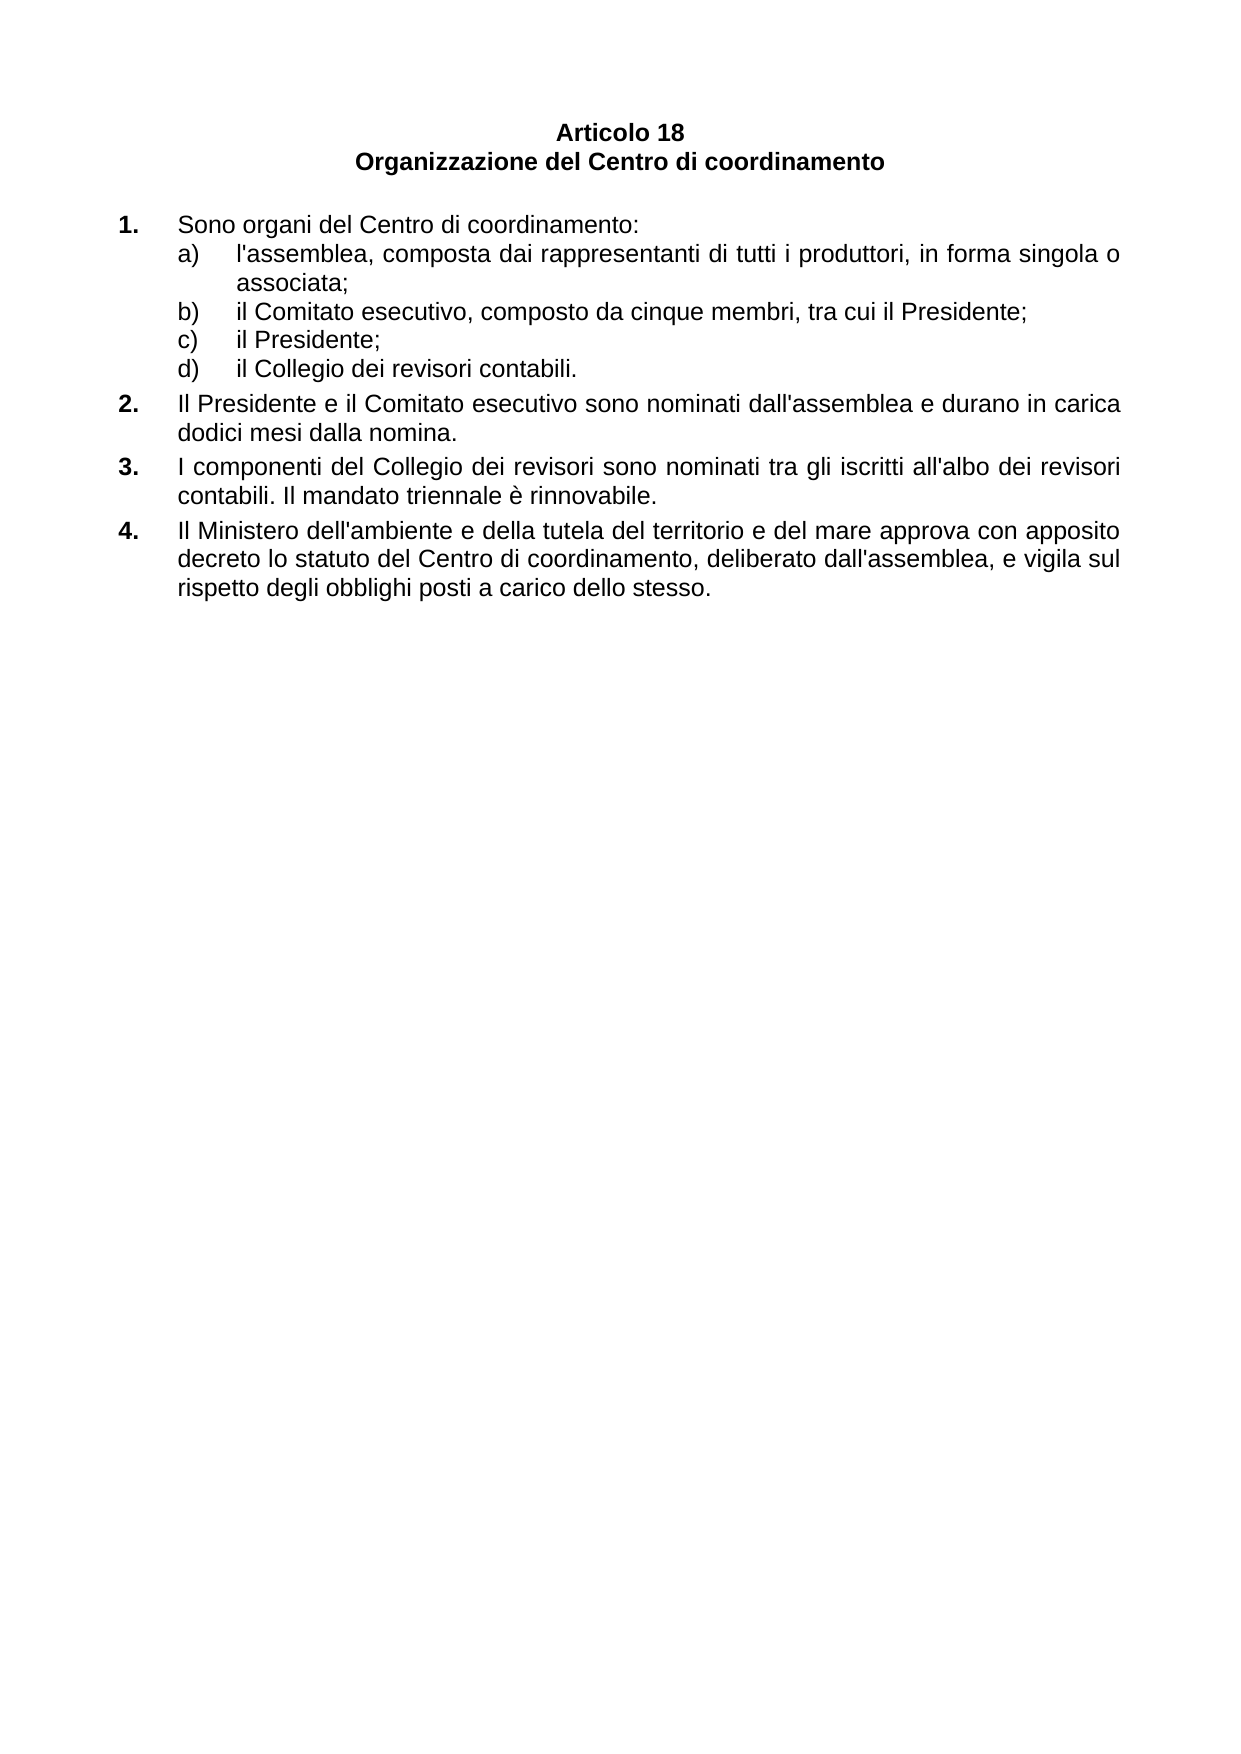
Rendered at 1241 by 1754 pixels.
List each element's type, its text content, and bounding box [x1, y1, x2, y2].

text 3. I componenti del Collegio dei revisori sono nominati tra gli iscritti all'albo dei revisori contabili. Il mandato triennale è rinnovabile. [118, 452, 1122, 510]
text b) il Comitato esecutivo, composto da cinque membri, tra cui il Presidente; [177, 297, 1122, 325]
text 2. Il Presidente e il Comitato esecutivo sono nominati dall'assemblea e durano in carica dodici mesi dalla nomina. [118, 389, 1122, 446]
text 1. Sono organi del Centro di coordinamento: [118, 210, 1122, 239]
text a) l'assemblea, composta dai rappresentanti di tutti i produttori, in forma singola o associata; [177, 239, 1122, 297]
text d) il Collegio dei revisori contabili. [177, 354, 1122, 383]
text c) il Presidente; [177, 325, 1122, 354]
subtitle Articolo 18 Organizzazione del Centro di coordinamento [118, 118, 1122, 176]
text 4. Il Ministero dell'ambiente e della tutela del territorio e del mare approva con apposito decreto lo statuto del Centro di coordinamento, deliberato dall'assemblea, e vigila sul rispetto degli obblighi posti a carico dello stesso. [118, 516, 1122, 602]
